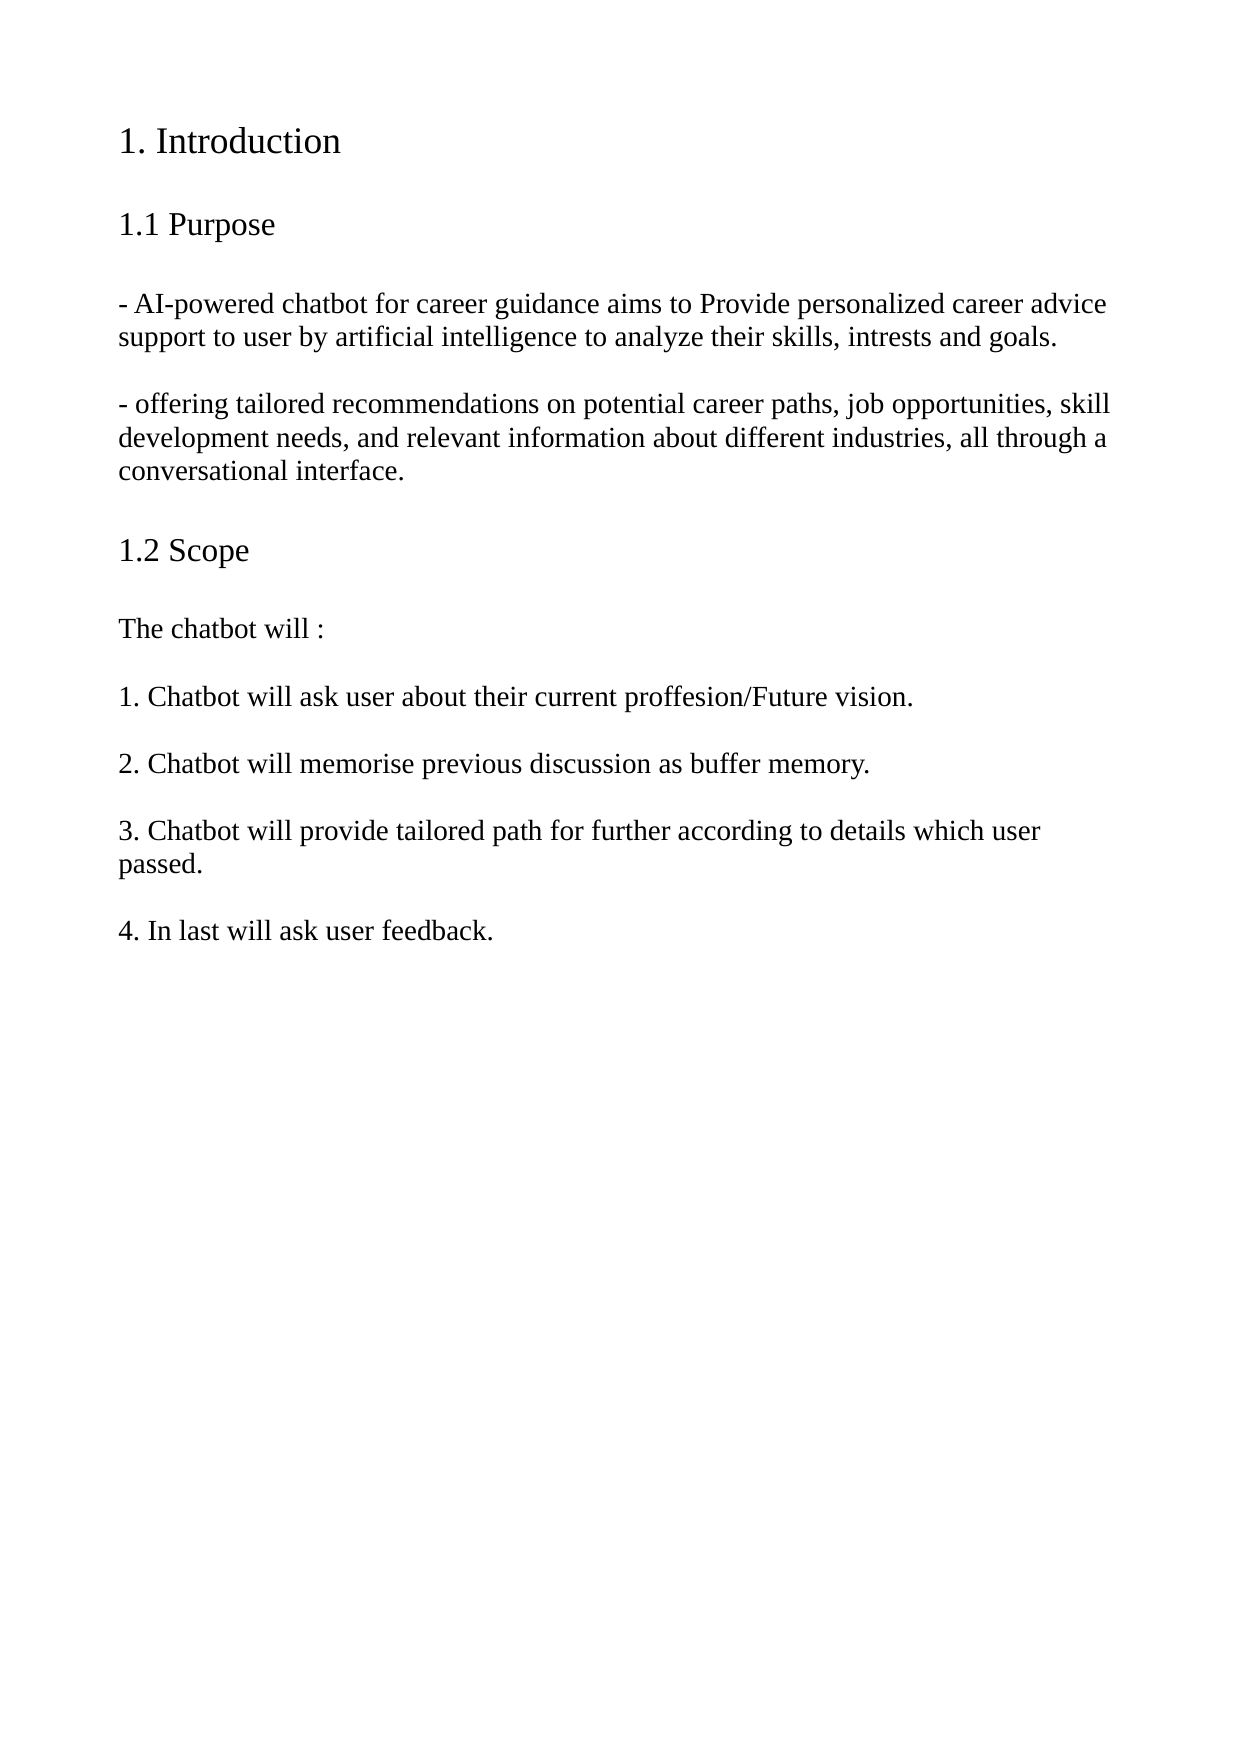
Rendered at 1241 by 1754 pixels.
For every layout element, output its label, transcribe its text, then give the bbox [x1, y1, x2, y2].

text 2. Chatbot will memorise previous discussion as buffer memory. [118, 746, 1122, 779]
text - offering tailored recommendations on potential career paths, job opportunities, skill development needs, and relevant information about different industries, all through a conversational interface. [118, 386, 1122, 487]
text 1.1 Purpose [118, 204, 1122, 243]
text - AI-powered chatbot for career guidance aims to Provide personalized career advice support to user by artificial intelligence to analyze their skills, intrests and goals. [118, 286, 1122, 353]
text 4. In last will ask user feedback. [118, 913, 1122, 947]
text 1. Introduction [118, 118, 1122, 161]
text 1. Chatbot will ask user about their current proffesion/Future vision. [118, 679, 1122, 712]
text 1.2 Scope [118, 530, 1122, 568]
text 3. Chatbot will provide tailored path for further according to details which user passed. [118, 813, 1122, 880]
text The chatbot will : [118, 612, 1122, 645]
